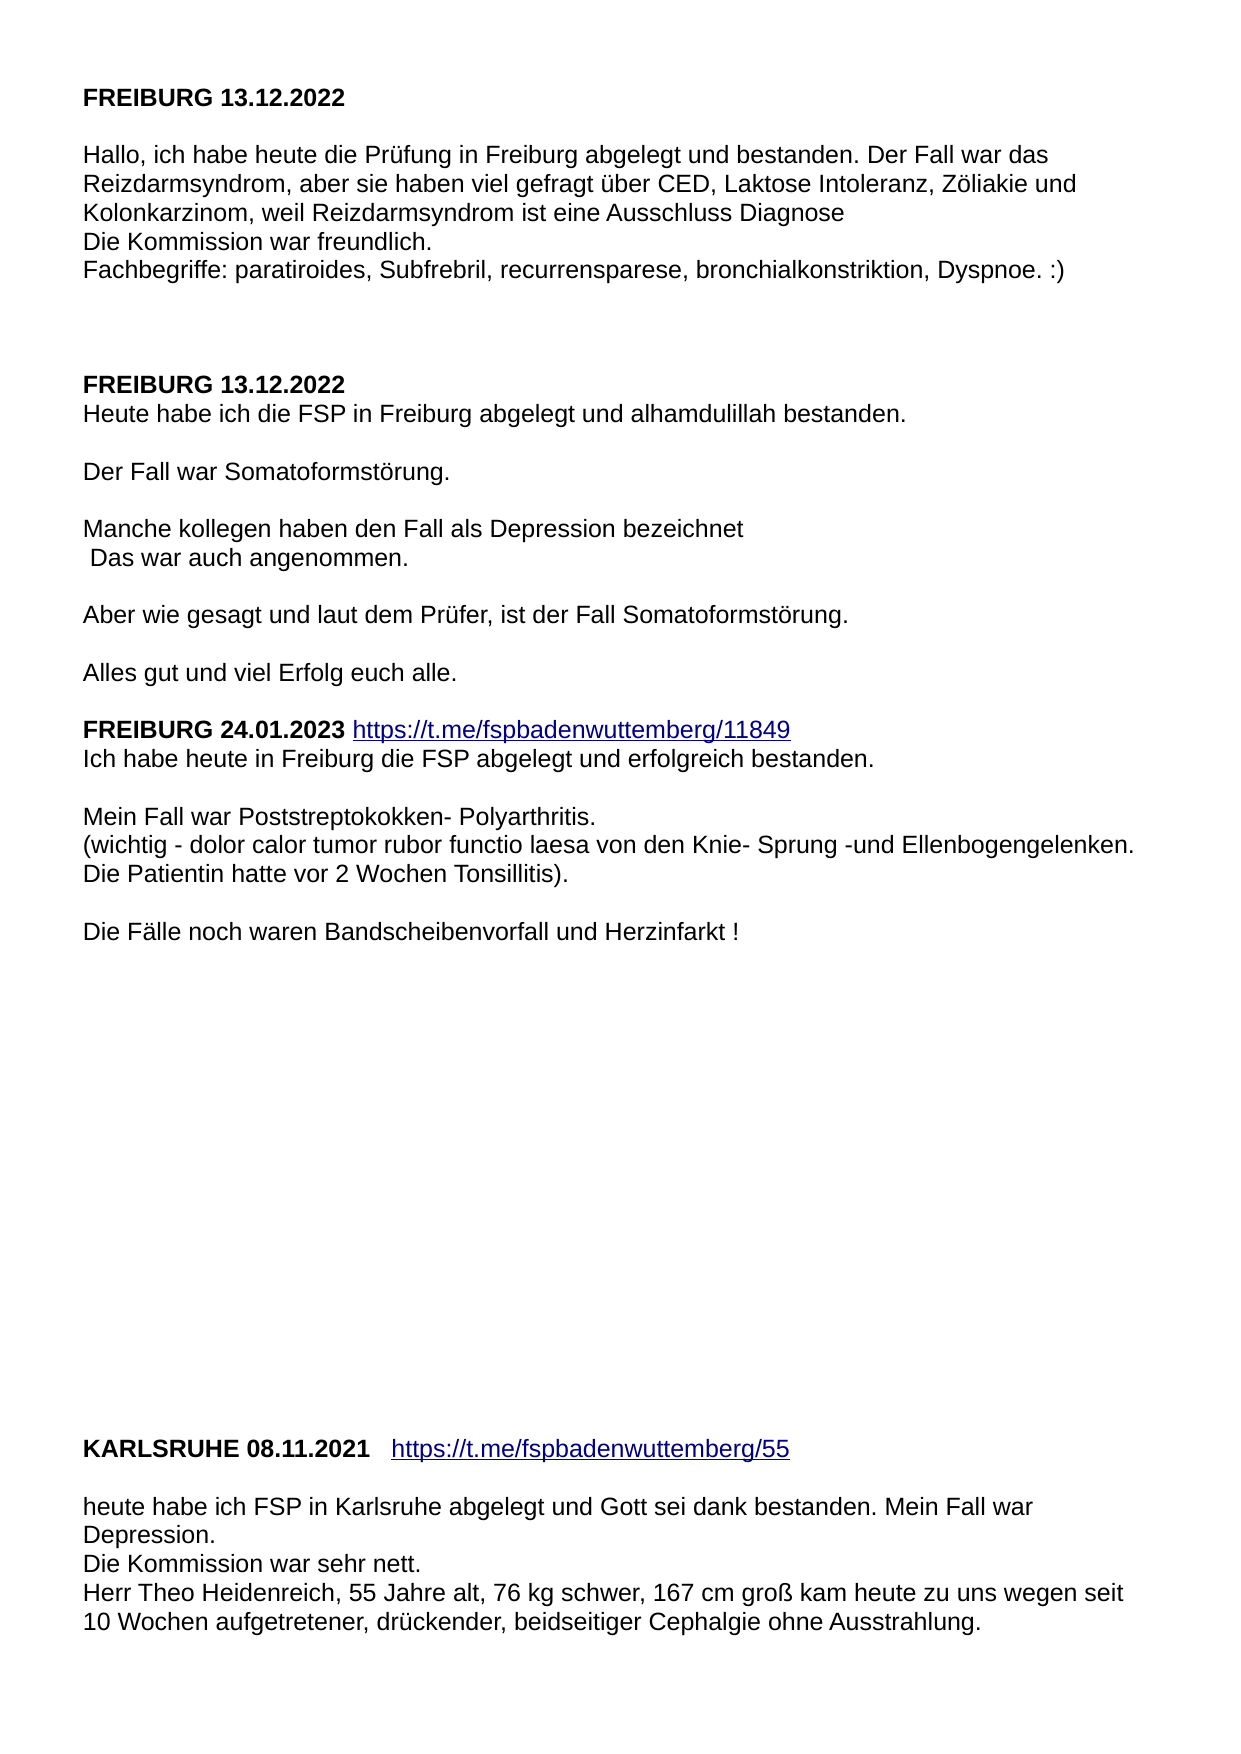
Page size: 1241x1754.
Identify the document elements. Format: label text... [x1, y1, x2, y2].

text Aber wie gesagt und laut dem Prüfer, ist der Fall Somatoformstörung. [83, 600, 1157, 629]
text Ich habe heute in Freiburg die FSP abgelegt und erfolgreich bestanden. [83, 744, 1157, 773]
text KARLSRUHE 08.11.2021 https://t.me/fspbadenwuttemberg/55 [83, 1434, 1157, 1463]
text FREIBURG 24.01.2023 https://t.me/fspbadenwuttemberg/11849 [83, 715, 1157, 744]
text Hallo, ich habe heute die Prüfung in Freiburg abgelegt und bestanden. Der Fall war das Reizdarmsyndrom, aber sie haben viel gefragt über CED, Laktose Intoleranz, Zöliakie und Kolonkarzinom, weil Reizdarmsyndrom ist eine Ausschluss Diagnose [83, 140, 1157, 226]
text FREIBURG 13.12.2022 [83, 83, 1157, 111]
text Das war auch angenommen. [83, 543, 1157, 571]
text (wichtig - dolor calor tumor rubor functio laesa von den Knie- Sprung -und Ellenbogengelenken. Die Patientin hatte vor 2 Wochen Tonsillitis). [83, 830, 1157, 888]
text Die Kommission war freundlich. [83, 226, 1157, 255]
text heute habe ich FSP in Karlsruhe abgelegt und Gott sei dank bestanden. Mein Fall war Depression. [83, 1491, 1157, 1549]
text Mein Fall war Poststreptokokken- Polyarthritis. [83, 801, 1157, 830]
text Die Fälle noch waren Bandscheibenvorfall und Herzinfarkt ! [83, 916, 1157, 945]
text Herr Theo Heidenreich, 55 Jahre alt, 76 kg schwer, 167 cm groß kam heute zu uns wegen seit 10 Wochen aufgetretener, drückender, beidseitiger Cephalgie ohne Ausstrahlung. [83, 1578, 1157, 1635]
text Heute habe ich die FSP in Freiburg abgelegt und alhamdulillah bestanden. [83, 399, 1157, 428]
text Der Fall war Somatoformstörung. [83, 456, 1157, 485]
text Fachbegriffe: paratiroides, Subfrebril, recurrensparese, bronchialkonstriktion, Dyspnoe. :) [83, 255, 1157, 284]
text Die Kommission war sehr nett. [83, 1549, 1157, 1578]
text Alles gut und viel Erfolg euch alle. [83, 658, 1157, 686]
text Manche kollegen haben den Fall als Depression bezeichnet [83, 514, 1157, 543]
text FREIBURG 13.12.2022 [83, 370, 1157, 399]
